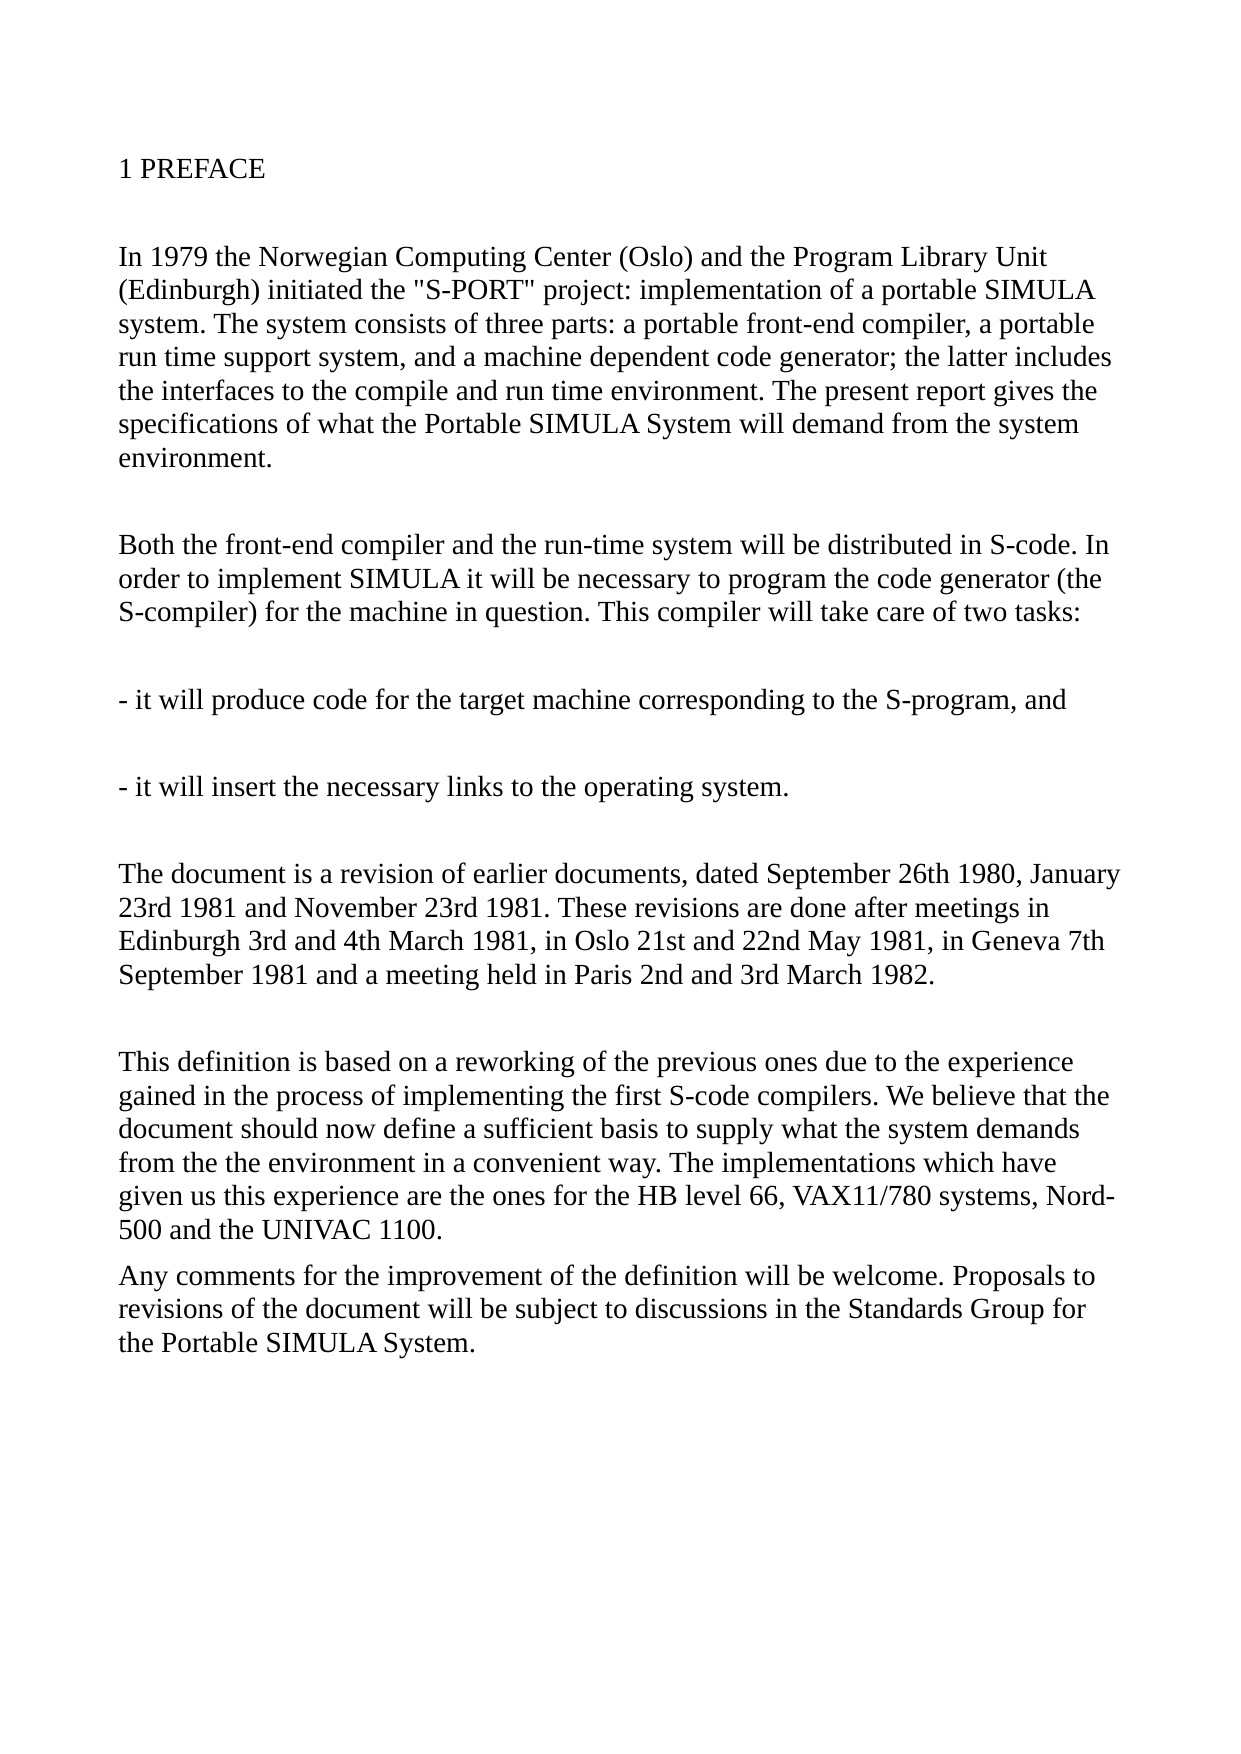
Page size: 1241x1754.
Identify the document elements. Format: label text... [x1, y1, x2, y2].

text 1 PREFACE [118, 118, 1122, 185]
text Both the front-end compiler and the run-time system will be distributed in S-code. In order to implement SIMULA it will be necessary to program the code generator (the S-compiler) for the machine in question. This compiler will take care of two tasks: [118, 527, 1122, 628]
text Any comments for the improvement of the definition will be welcome. Proposals to revisions of the document will be subject to discussions in the Standards Group for the Portable SIMULA System. [118, 1258, 1122, 1359]
text This definition is based on a reworking of the previous ones due to the experience gained in the process of implementing the first S-code compilers. We believe that the document should now define a sufficient basis to supply what the system demands from the the environment in a convenient way. The implementations which have given us this experience are the ones for the HB level 66, VAX11/780 systems, Nord-500 and the UNIVAC 1100. [118, 1044, 1122, 1246]
text - it will insert the necessary links to the operating system. [118, 769, 1122, 803]
text The document is a revision of earlier documents, dated September 26th 1980, January 23rd 1981 and November 23rd 1981. These revisions are done after meetings in Edinburgh 3rd and 4th March 1981, in Oslo 21st and 22nd May 1981, in Geneva 7th September 1981 and a meeting held in Paris 2nd and 3rd March 1982. [118, 856, 1122, 991]
text In 1979 the Norwegian Computing Center (Oslo) and the Program Library Unit (Edinburgh) initiated the "S-PORT" project: implementation of a portable SIMULA system. The system consists of three parts: a portable front-end compiler, a portable run time support system, and a machine dependent code generator; the latter includes the interfaces to the compile and run time environment. The present report gives the specifications of what the Portable SIMULA System will demand from the system environment. [118, 239, 1122, 474]
text - it will produce code for the target machine corresponding to the S-program, and [118, 682, 1122, 715]
